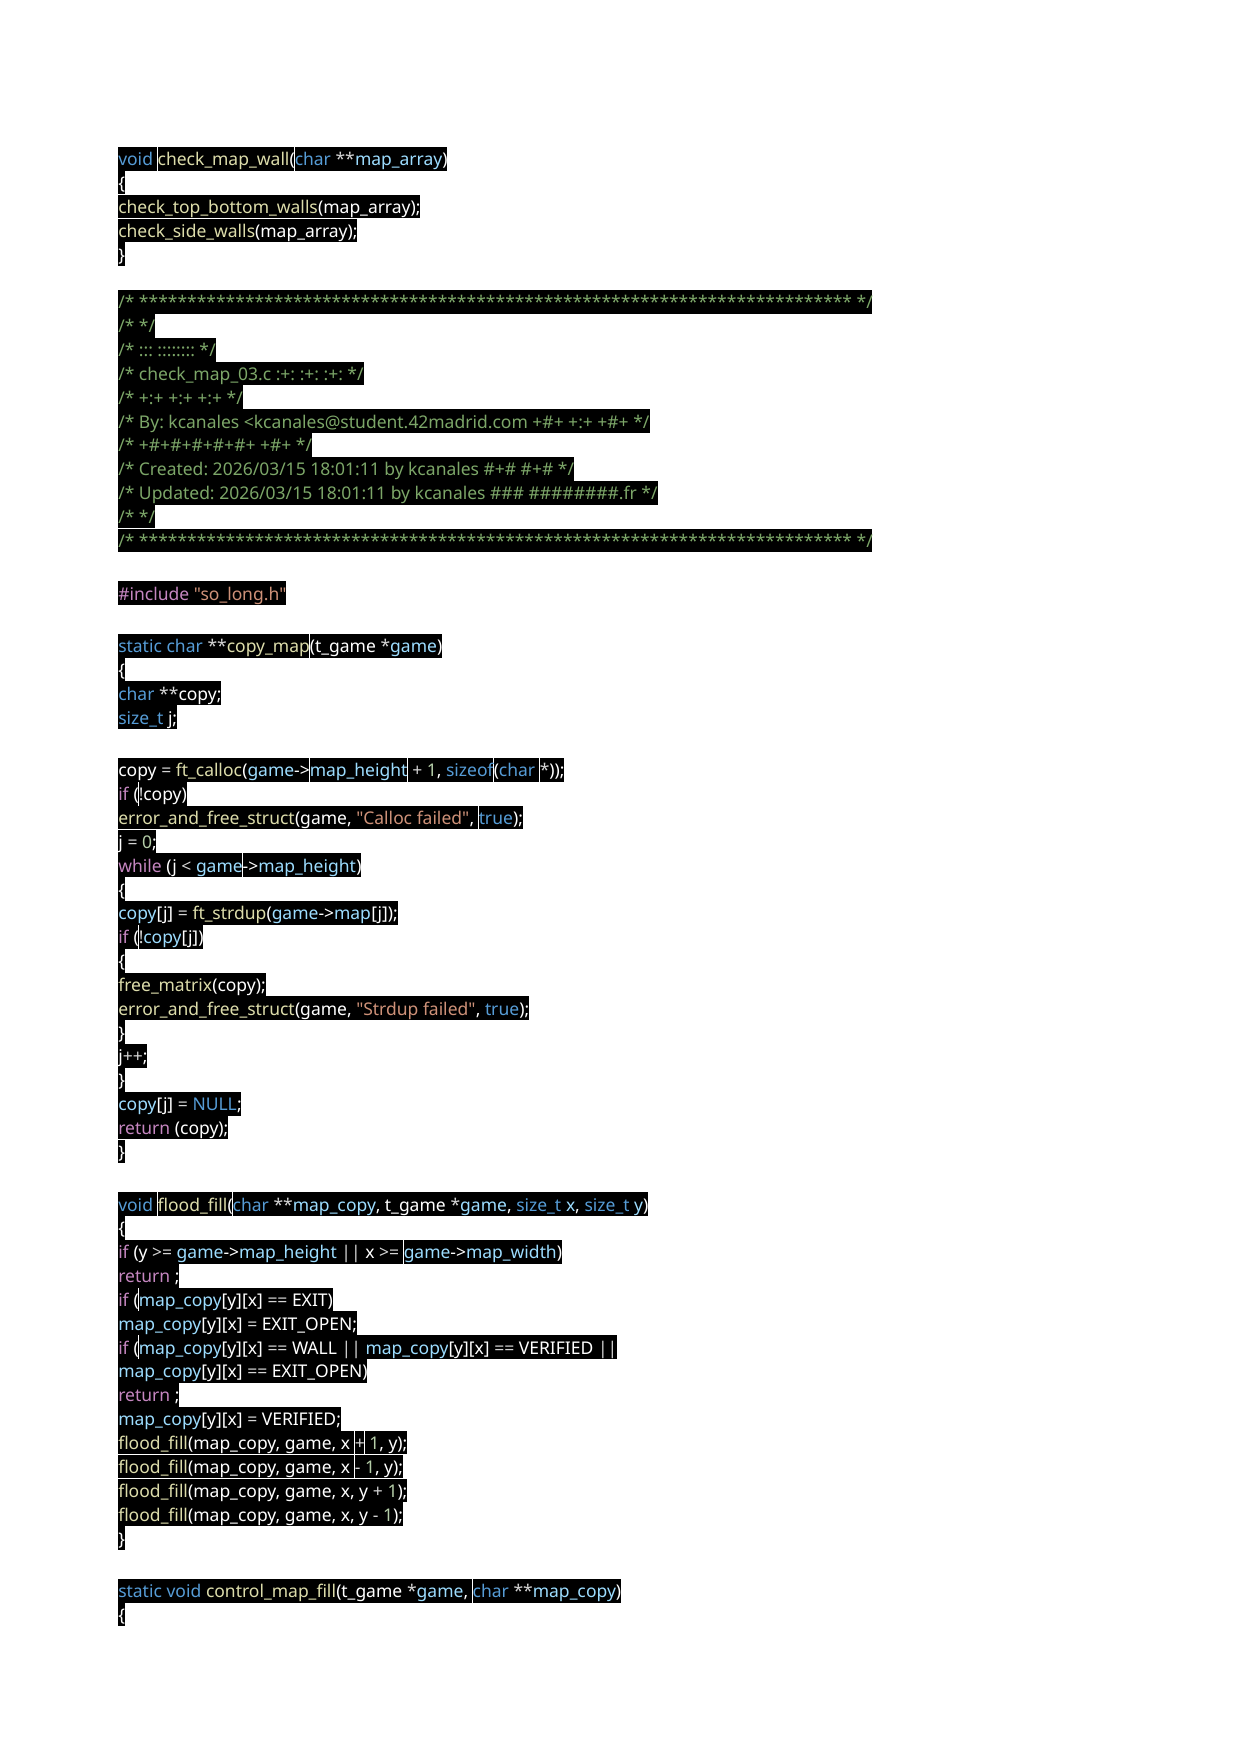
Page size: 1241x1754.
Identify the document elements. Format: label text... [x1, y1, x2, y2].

text /* ::: :::::::: */ [118, 338, 1122, 362]
text flood_fill(map_copy, game, x - 1, y); [118, 1454, 1122, 1478]
text #include "so_long.h" [118, 581, 1122, 605]
text if (!copy) [118, 782, 1122, 806]
text /* +#+#+#+#+#+ +#+ */ [118, 433, 1122, 457]
text void check_map_wall(char **map_array) [118, 147, 1122, 171]
text { [118, 949, 1122, 973]
text } [118, 1020, 1122, 1044]
text { [118, 877, 1122, 901]
text copy[j] = NULL; [118, 1092, 1122, 1116]
text if (y >= game->map_height || x >= game->map_width) [118, 1240, 1122, 1264]
text copy[j] = ft_strdup(game->map[j]); [118, 901, 1122, 925]
text /* Created: 2026/03/15 18:01:11 by kcanales #+# #+# */ [118, 457, 1122, 481]
text flood_fill(map_copy, game, x + 1, y); [118, 1431, 1122, 1454]
text void flood_fill(char **map_copy, t_game *game, size_t x, size_t y) [118, 1192, 1122, 1216]
text /* ************************************************************************** */ [118, 528, 1122, 552]
text copy = ft_calloc(game->map_height + 1, sizeof(char *)); [118, 758, 1122, 782]
text /* */ [118, 505, 1122, 528]
text { [118, 171, 1122, 194]
text } [118, 242, 1122, 266]
text free_matrix(copy); [118, 973, 1122, 996]
text /* */ [118, 314, 1122, 338]
text char **copy; [118, 681, 1122, 705]
text check_top_bottom_walls(map_array); [118, 194, 1122, 218]
text /* ************************************************************************** */ [118, 290, 1122, 314]
text check_side_walls(map_array); [118, 218, 1122, 242]
text error_and_free_struct(game, "Calloc failed", true); [118, 806, 1122, 829]
text { [118, 658, 1122, 681]
text /* By: kcanales <kcanales@student.42madrid.com +#+ +:+ +#+ */ [118, 409, 1122, 433]
text } [118, 1068, 1122, 1092]
text map_copy[y][x] == EXIT_OPEN) [118, 1359, 1122, 1383]
text /* check_map_03.c :+: :+: :+: */ [118, 362, 1122, 385]
text j = 0; [118, 829, 1122, 853]
text } [118, 1526, 1122, 1550]
text map_copy[y][x] = EXIT_OPEN; [118, 1311, 1122, 1335]
text /* Updated: 2026/03/15 18:01:11 by kcanales ### ########.fr */ [118, 481, 1122, 505]
text if (!copy[j]) [118, 925, 1122, 949]
text /* +:+ +:+ +:+ */ [118, 385, 1122, 409]
text { [118, 1216, 1122, 1240]
text static char **copy_map(t_game *game) [118, 634, 1122, 658]
text return ; [118, 1264, 1122, 1288]
text } [118, 1139, 1122, 1163]
text { [118, 1603, 1122, 1626]
text size_t j; [118, 705, 1122, 729]
text while (j < game->map_height) [118, 853, 1122, 877]
text error_and_free_struct(game, "Strdup failed", true); [118, 996, 1122, 1020]
text map_copy[y][x] = VERIFIED; [118, 1407, 1122, 1431]
text if (map_copy[y][x] == WALL || map_copy[y][x] == VERIFIED || [118, 1335, 1122, 1359]
text return (copy); [118, 1116, 1122, 1139]
text j++; [118, 1044, 1122, 1068]
text if (map_copy[y][x] == EXIT) [118, 1288, 1122, 1311]
text return ; [118, 1383, 1122, 1407]
text flood_fill(map_copy, game, x, y + 1); [118, 1478, 1122, 1502]
text flood_fill(map_copy, game, x, y - 1); [118, 1502, 1122, 1526]
text static void control_map_fill(t_game *game, char **map_copy) [118, 1579, 1122, 1603]
